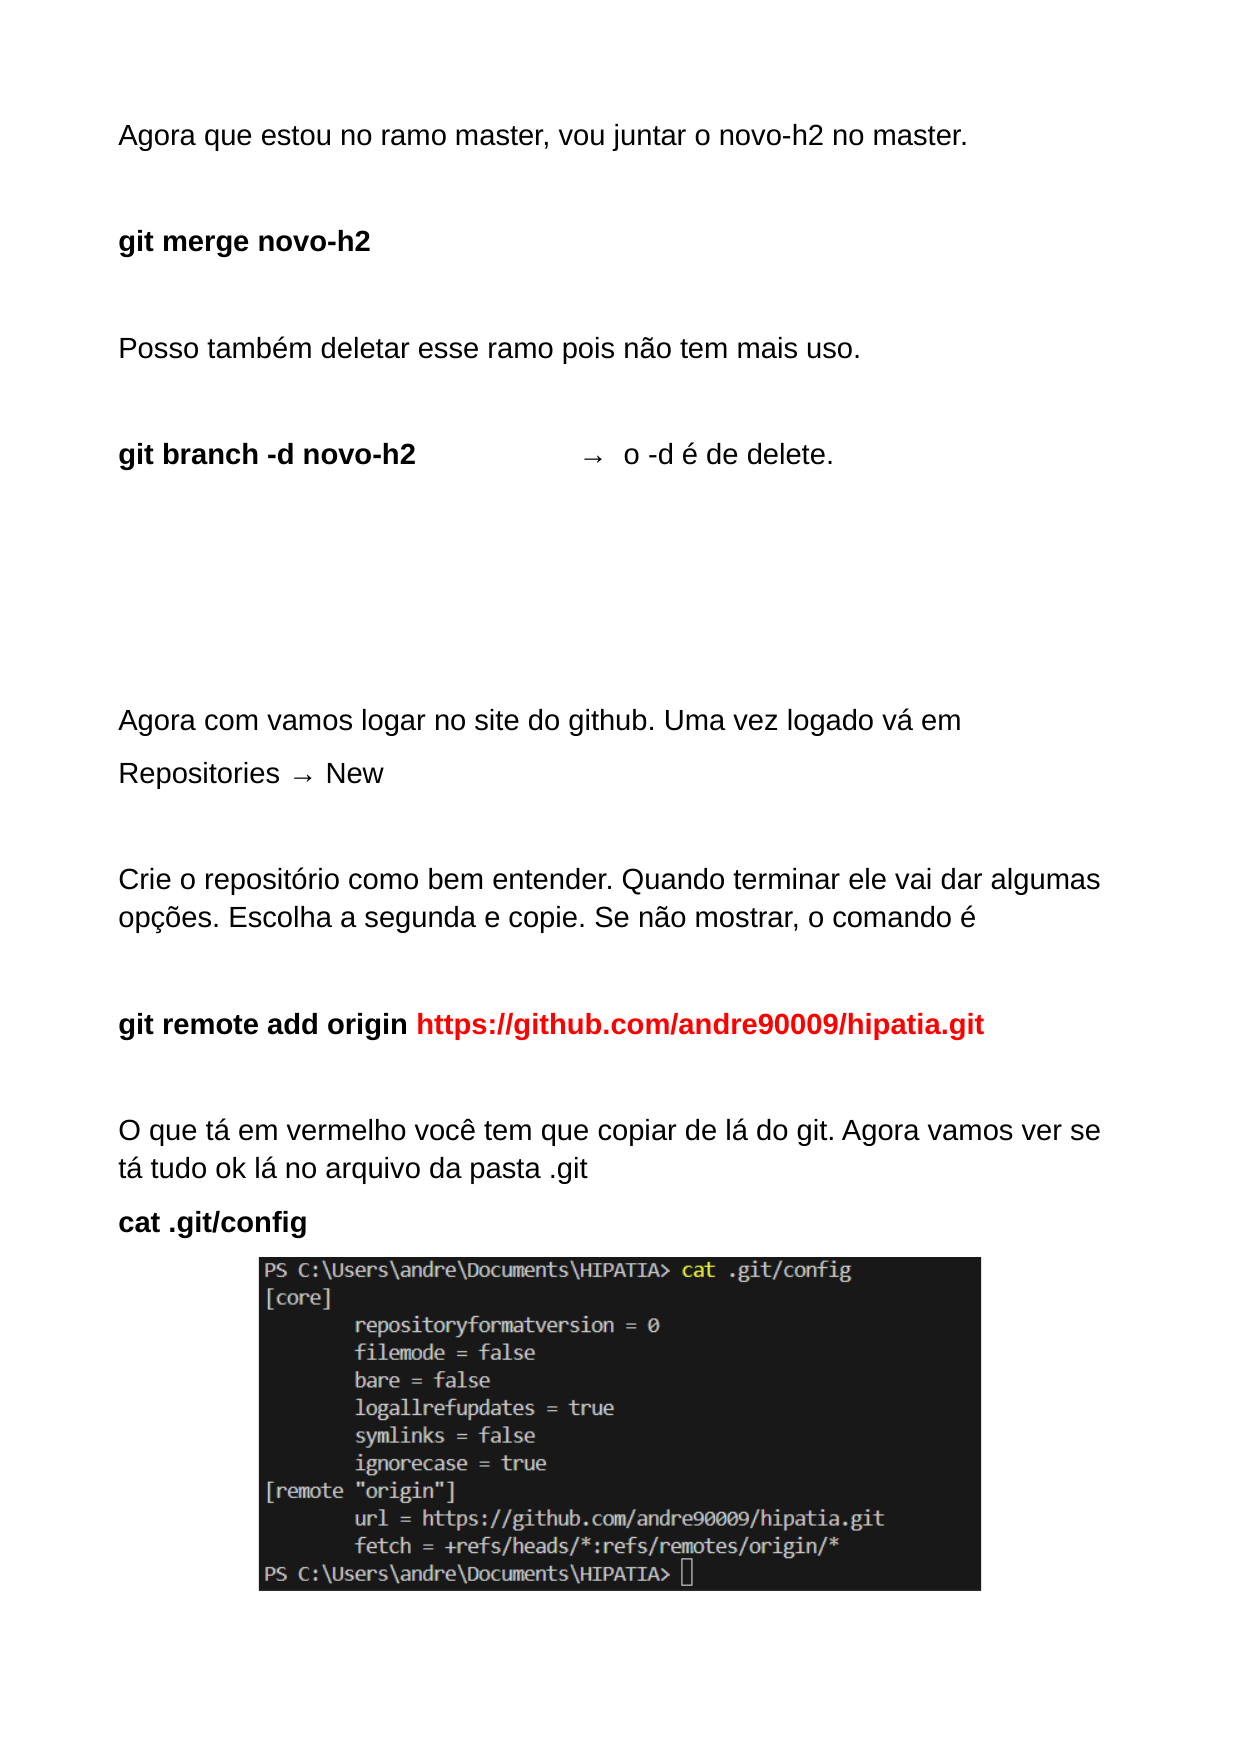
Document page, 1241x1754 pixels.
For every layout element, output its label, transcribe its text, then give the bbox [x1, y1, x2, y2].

text git branch -d novo-h2 → o -d é de delete. [118, 437, 1122, 470]
text Posso também deletar esse ramo pois não tem mais uso. [118, 331, 1122, 364]
text Crie o repositório como bem entender. Quando terminar ele vai dar algumas opções. Escolha a segunda e copie. Se não mostrar, o comando é [118, 862, 1122, 934]
picture [258, 1257, 982, 1591]
text Agora com vamos logar no site do github. Uma vez logado vá em [118, 702, 1122, 736]
text cat .git/config [118, 1204, 1122, 1238]
text Agora que estou no ramo master, vou juntar o novo-h2 no master. [118, 118, 1122, 152]
text git remote add origin https://github.com/andre90009/hipatia.git [118, 1007, 1122, 1040]
text git merge novo-h2 [118, 224, 1122, 258]
text Repositories → New [118, 756, 1122, 789]
text O que tá em vermelho você tem que copiar de lá do git. Agora vamos ver se tá tudo ok lá no arquivo da pasta .git [118, 1113, 1122, 1185]
